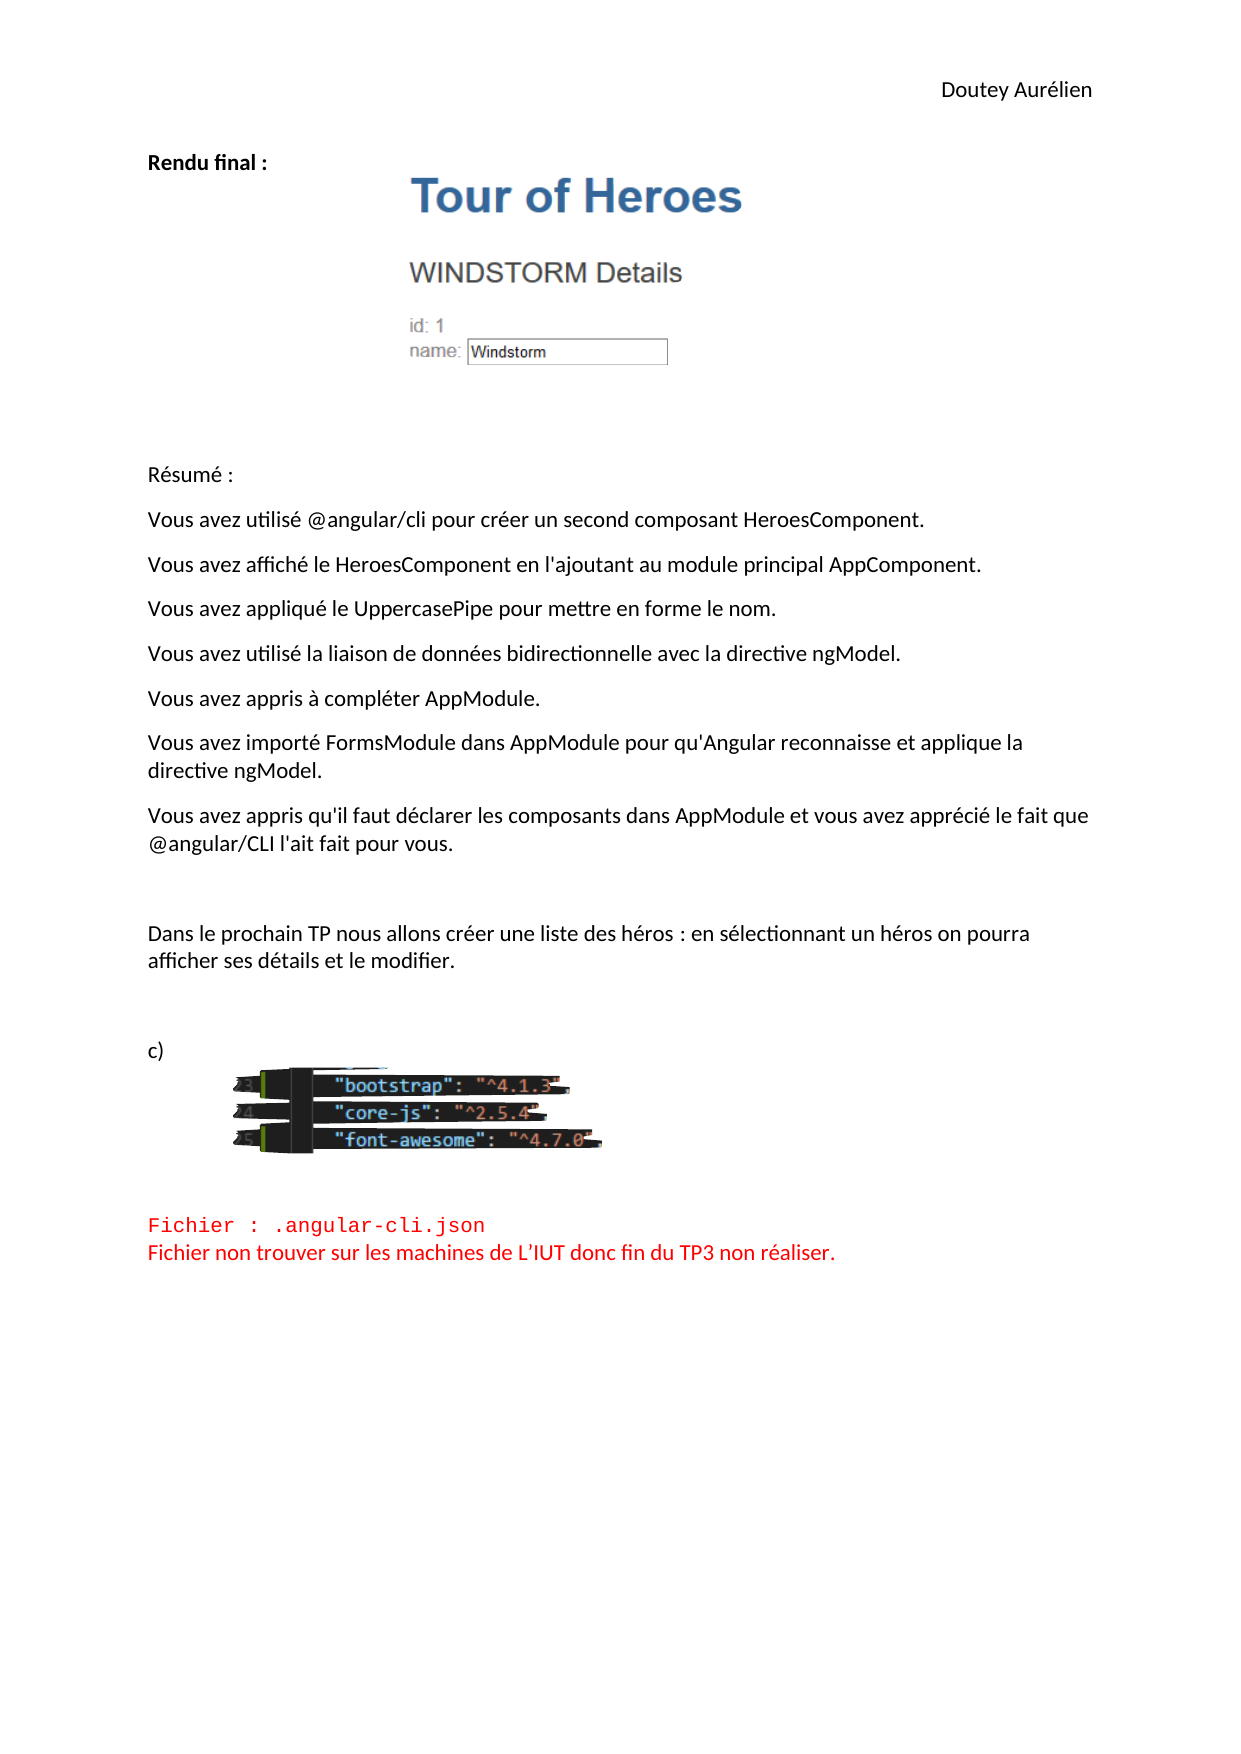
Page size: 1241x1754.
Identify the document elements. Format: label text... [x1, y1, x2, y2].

text Vous avez utilisé la liaison de données bidirectionnelle avec la directive ngModel. [148, 639, 1093, 667]
text Vous avez importé FormsModule dans AppModule pour qu'Angular reconnaisse et applique la directive ngModel. [148, 728, 1093, 784]
text Vous avez appris qu'il faut déclarer les composants dans AppModule et vous avez apprécié le fait que @angular/CLI l'ait fait pour vous. [148, 801, 1093, 857]
text c) [148, 1036, 1093, 1064]
text Fichier non trouver sur les machines de L’IUT donc fin du TP3 non réaliser. [148, 1238, 1093, 1266]
text Vous avez appliqué le UppercasePipe pour mettre en forme le nom. [148, 594, 1093, 622]
text Résumé : [148, 460, 1093, 488]
text Vous avez appris à compléter AppModule. [148, 684, 1093, 712]
text Dans le prochain TP nous allons créer une liste des héros : en sélectionnant un héros on pourra afficher ses détails et le modifier. [148, 919, 1093, 975]
text Vous avez affiché le HeroesComponent en l'ajoutant au module principal AppComponent. [148, 550, 1093, 578]
text Fichier : .angular-cli.json [148, 1215, 1093, 1238]
text Rendu final : [148, 148, 1093, 176]
text Vous avez utilisé @angular/cli pour créer un second composant HeroesComponent. [148, 505, 1093, 533]
